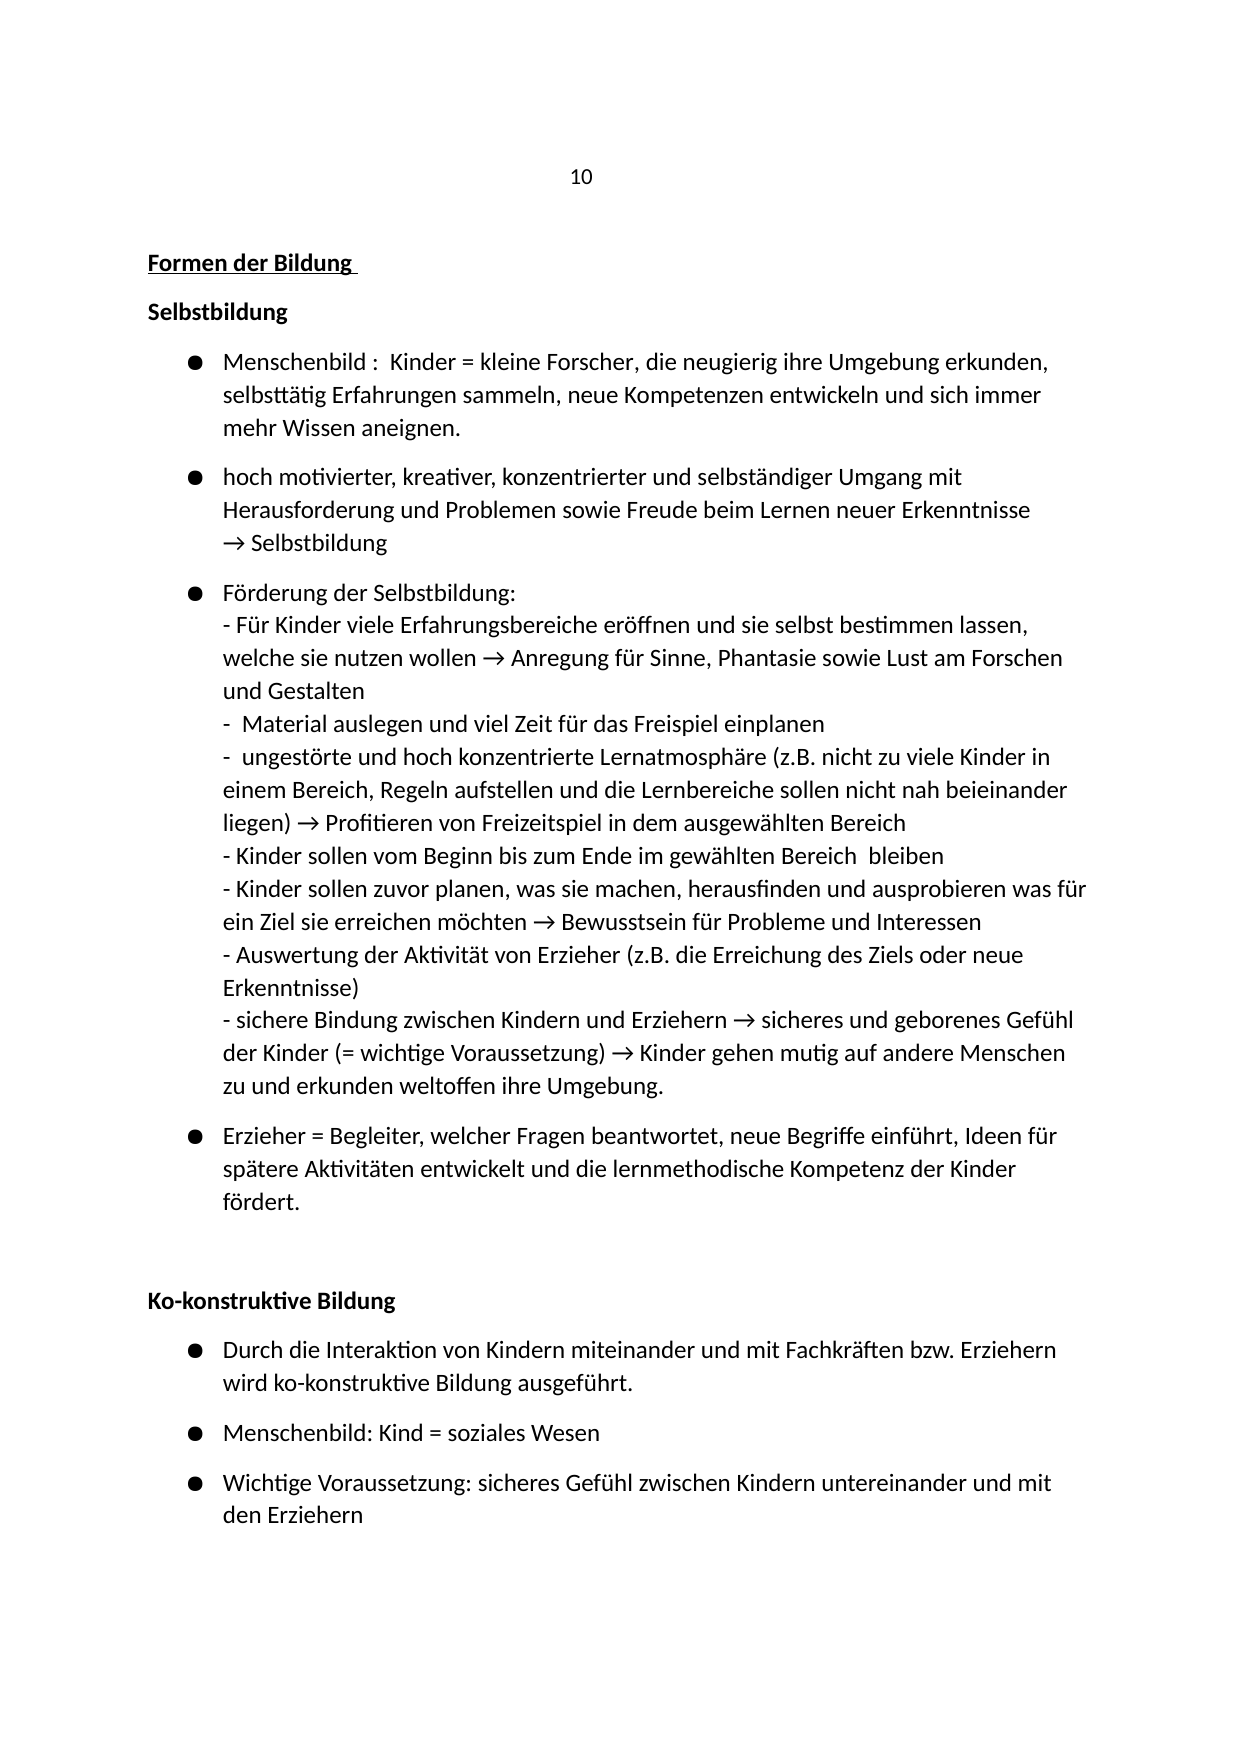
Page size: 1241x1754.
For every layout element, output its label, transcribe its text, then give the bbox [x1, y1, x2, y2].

list Menschenbild : Kinder = kleine Forscher, die neugierig ihre Umgebung erkunden, selbsttätig Erfahrungen sammeln, neue Kompetenzen entwickeln und sich immer mehr Wissen aneignen. [185, 346, 1093, 442]
list Wichtige Voraussetzung: sicheres Gefühl zwischen Kindern untereinander und mit den Erziehern [185, 1467, 1093, 1530]
list hoch motivierter, kreativer, konzentrierter und selbständiger Umgang mit Herausforderung und Problemen sowie Freude beim Lernen neuer Erkenntnisse → Selbstbildung [185, 461, 1093, 558]
list Erzieher = Begleiter, welcher Fragen beantwortet, neue Begriffe einführt, Ideen für spätere Aktivitäten entwickelt und die lernmethodische Kompetenz der Kinder fördert. [185, 1120, 1093, 1216]
text Selbstbildung [148, 296, 1093, 327]
text Formen der Bildung [148, 247, 1093, 277]
list Förderung der Selbstbildung: - Für Kinder viele Erfahrungsbereiche eröffnen und sie selbst bestimmen lassen, welche sie nutzen wollen → Anregung für Sinne, Phantasie sowie Lust am Forschen und Gestalten - Material auslegen und viel Zeit für das Freispiel einplanen - ungestörte und hoch konzentrierte Lernatmosphäre (z.B. nicht zu viele Kinder in einem Bereich, Regeln aufstellen und die Lernbereiche sollen nicht nah beieinander liegen) → Profitieren von Freizeitspiel in dem ausgewählten Bereich - Kinder sollen vom Beginn bis zum Ende im gewählten Bereich bleiben - Kinder sollen zuvor planen, was sie machen, herausfinden und ausprobieren was für ein Ziel sie erreichen möchten → Bewusstsein für Probleme und Interessen - Auswertung der Aktivität von Erzieher (z.B. die Erreichung des Ziels oder neue Erkenntnisse) - sichere Bindung zwischen Kindern und Erziehern → sicheres und geborenes Gefühl der Kinder (= wichtige Voraussetzung) → Kinder gehen mutig auf andere Menschen zu und erkunden weltoffen ihre Umgebung. [185, 577, 1093, 1101]
text Ko-konstruktive Bildung [148, 1285, 1093, 1316]
list Menschenbild: Kind = soziales Wesen [185, 1417, 1093, 1448]
list Durch die Interaktion von Kindern miteinander und mit Fachkräften bzw. Erziehern wird ko-konstruktive Bildung ausgeführt. [185, 1335, 1093, 1398]
